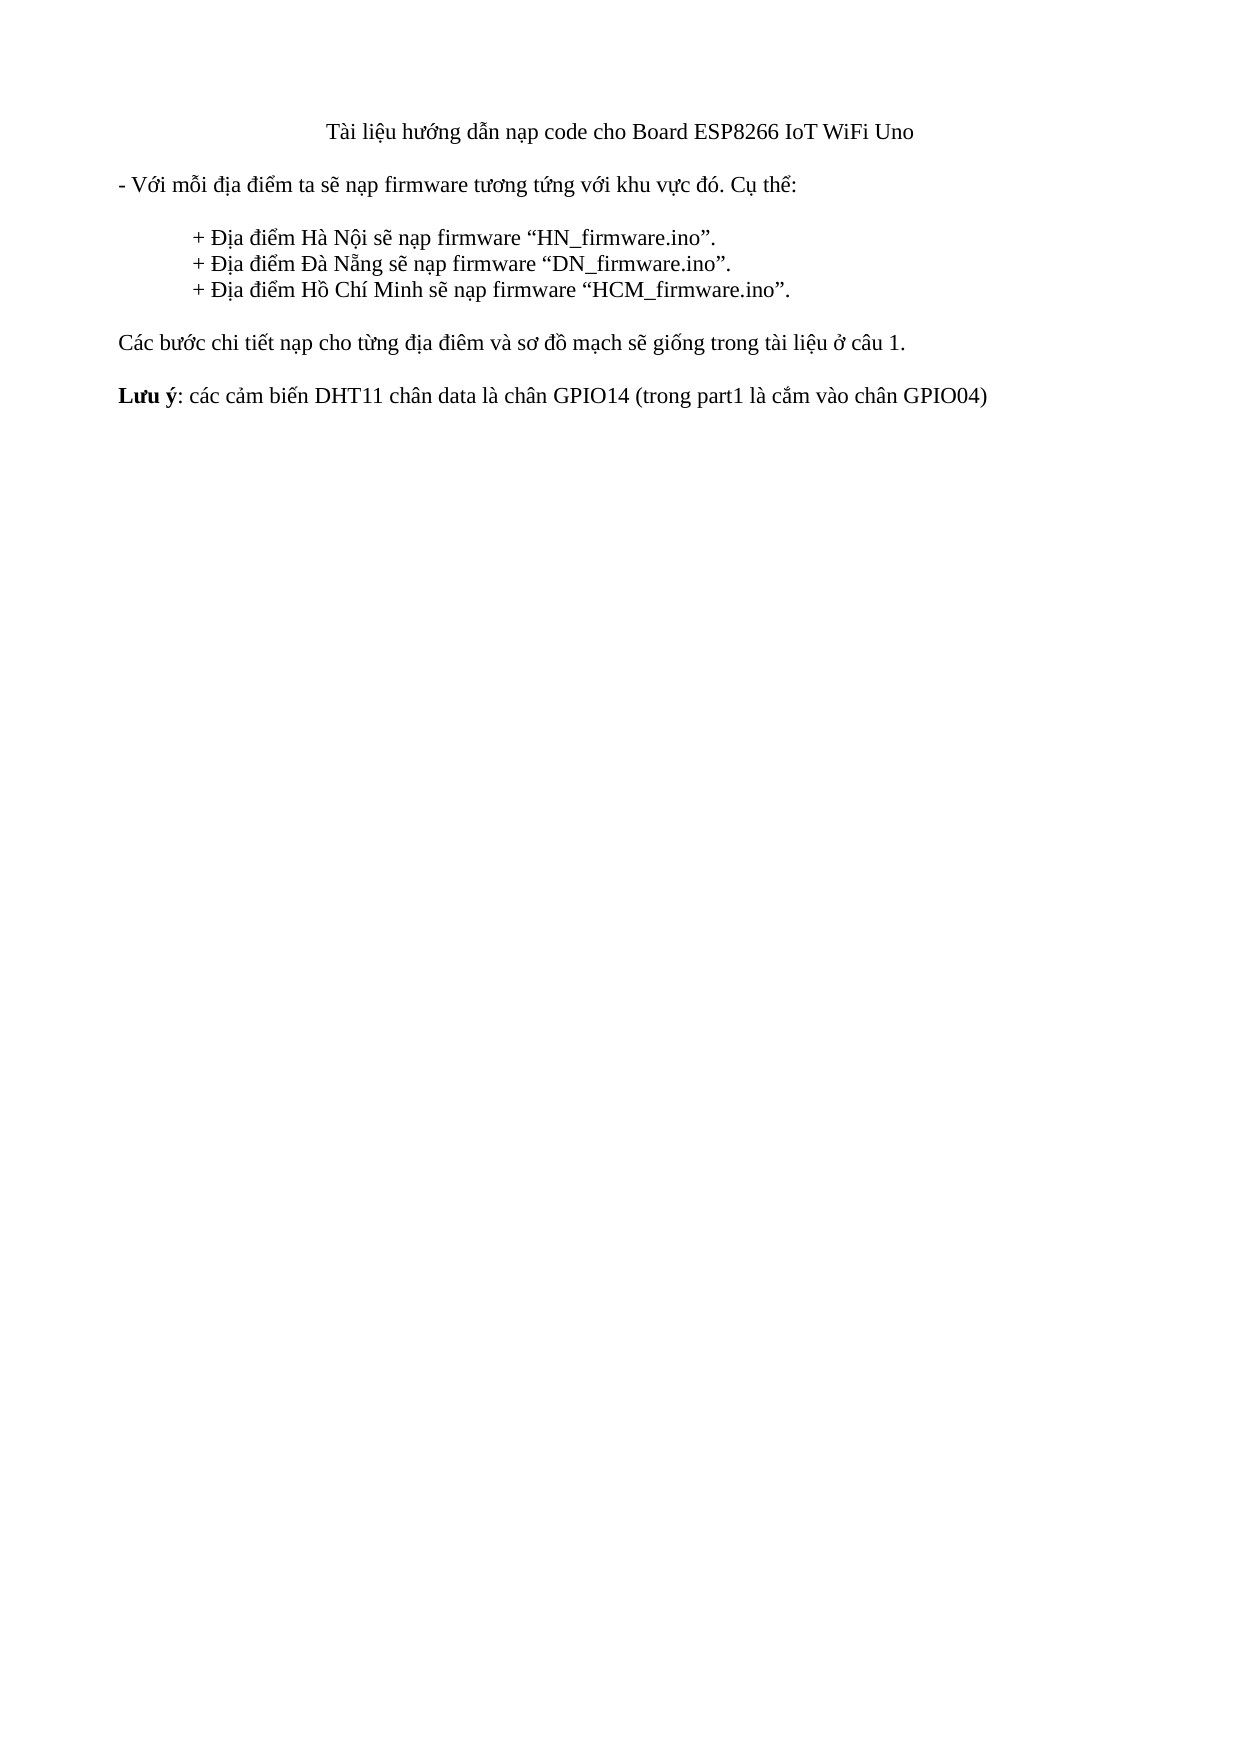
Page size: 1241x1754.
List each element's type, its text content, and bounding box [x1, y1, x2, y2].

text + Địa điểm Đà Nẵng sẽ nạp firmware “DN_firmware.ino”. [118, 250, 1122, 276]
text + Địa điểm Hà Nội sẽ nạp firmware “HN_firmware.ino”. [118, 223, 1122, 250]
text Các bước chi tiết nạp cho từng địa điêm và sơ đồ mạch sẽ giống trong tài liệu ở câu 1. [118, 329, 1122, 355]
text Lưu ý: các cảm biến DHT11 chân data là chân GPIO14 (trong part1 là cắm vào chân GPIO04) [118, 382, 1122, 408]
text + Địa điểm Hồ Chí Minh sẽ nạp firmware “HCM_firmware.ino”. [118, 276, 1122, 303]
text Tài liệu hướng dẫn nạp code cho Board ESP8266 IoT WiFi Uno [118, 118, 1122, 144]
text - Với mỗi địa điểm ta sẽ nạp firmware tương tứng với khu vực đó. Cụ thể: [118, 171, 1122, 197]
